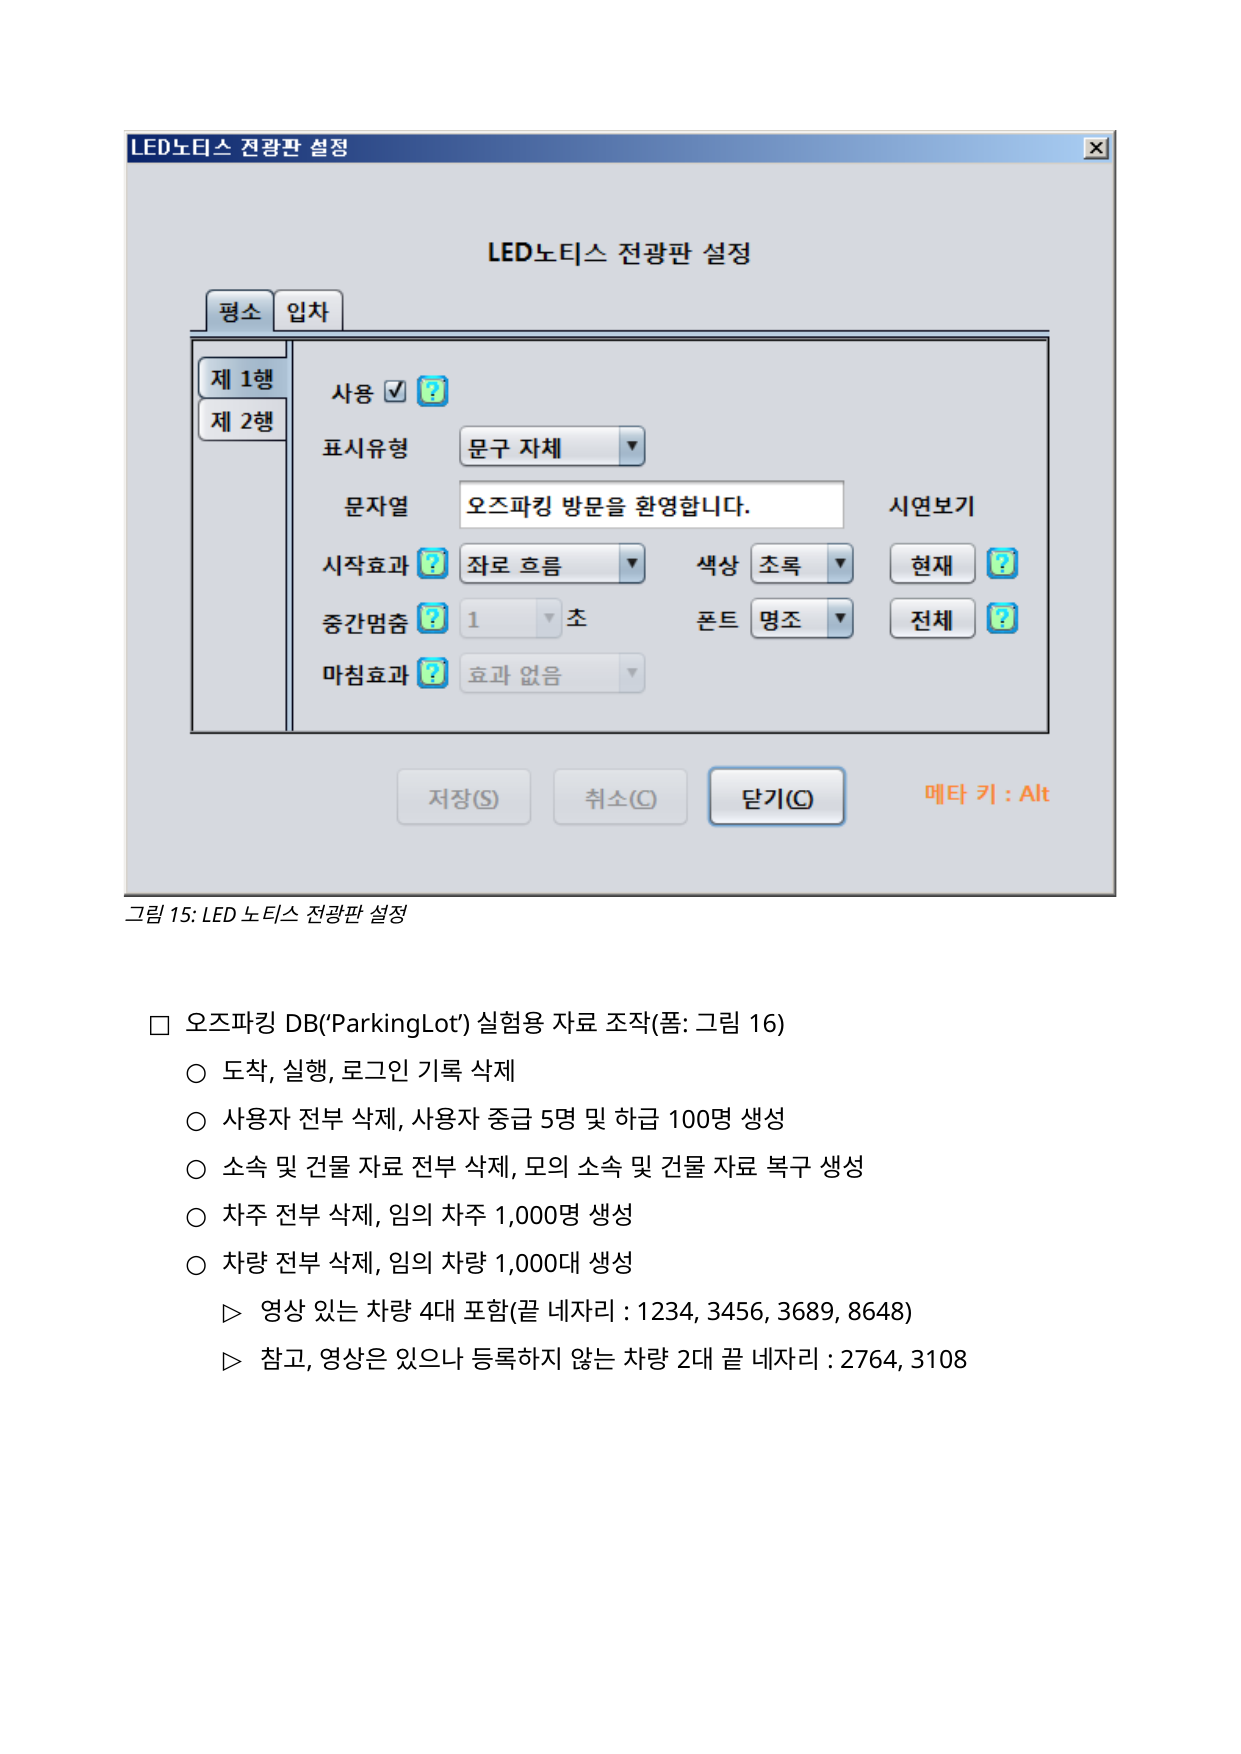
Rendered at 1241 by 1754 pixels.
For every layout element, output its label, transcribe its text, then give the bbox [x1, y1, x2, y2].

list 영상 있는 차량 4대 포함(끝 네자리 : 1234, 3456, 3689, 8648) [223, 1292, 1134, 1328]
list 사용자 전부 삭제, 사용자 중급 5명 및 하급 100명 생성 [185, 1099, 1134, 1136]
text 그림 15: LED노티스 전광판 설정 [124, 897, 1116, 928]
list 차주 전부 삭제, 임의 차주 1,000명 생성 [185, 1196, 1134, 1232]
list 도착, 실행, 로그인 기록 삭제 [185, 1051, 1134, 1088]
list 소속 및 건물 자료 전부 삭제, 모의 소속 및 건물 자료 복구 생성 [185, 1147, 1134, 1184]
list 차량 전부 삭제, 임의 차량 1,000대 생성 [185, 1243, 1134, 1280]
list 참고, 영상은 있으나 등록하지 않는 차량 2대 끝 네자리 : 2764, 3108 [223, 1339, 1134, 1376]
list 오즈파킹 DB(‘ParkingLot’) 실험용 자료 조작(폼: 그림 16) [148, 1003, 1134, 1040]
picture [123, 130, 1117, 897]
